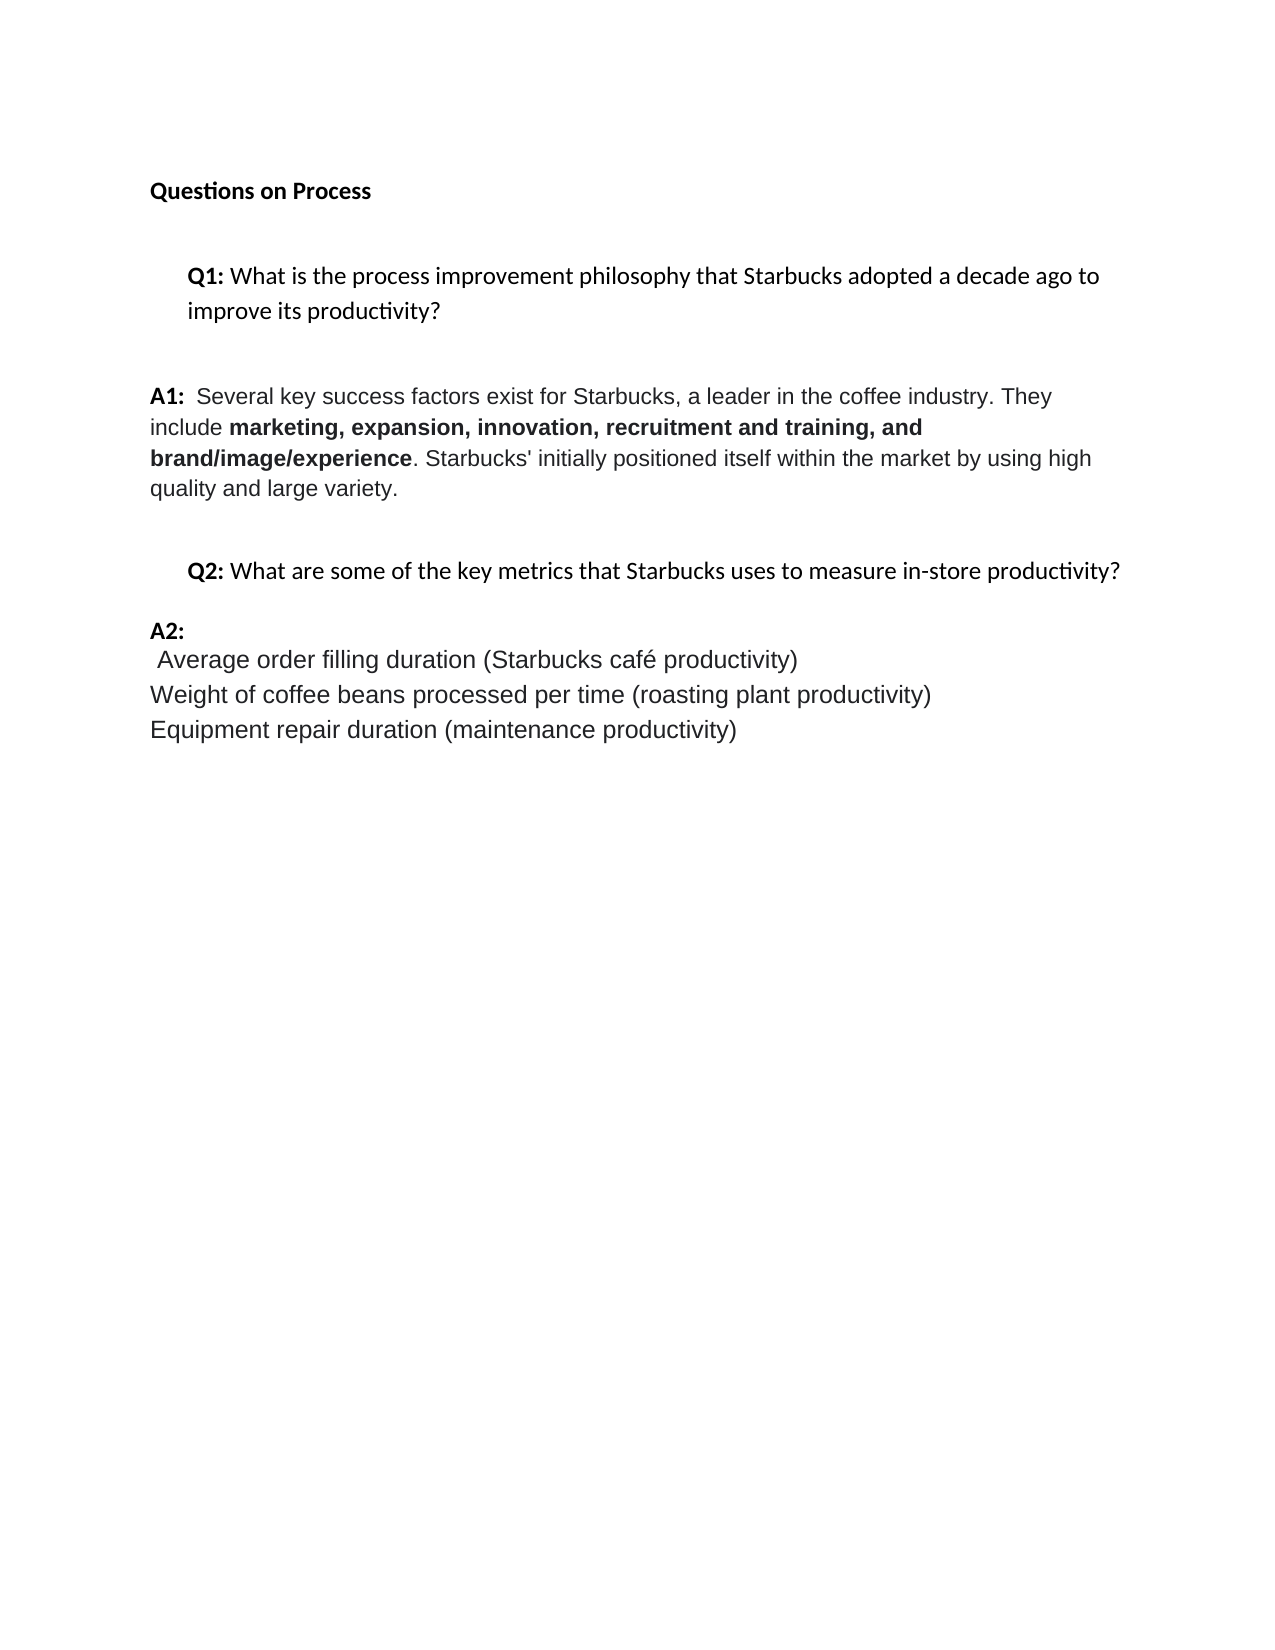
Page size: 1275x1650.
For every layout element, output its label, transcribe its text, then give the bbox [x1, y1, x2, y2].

text Weight of coffee beans processed per time (roasting plant productivity) [150, 681, 1125, 709]
text A2: [150, 615, 1125, 646]
text Questions on Process [150, 175, 1125, 206]
text A1: Several key success factors exist for Starbucks, a leader in the coffee industry. They include marketing, expansion, innovation, recruitment and training, and brand/image/experience. Starbucks' initially positioned itself within the market by using high quality and large variety. [150, 380, 1125, 501]
text Q2: What are some of the key metrics that Starbucks uses to measure in-store productivity? [187, 555, 1125, 586]
text Equipment repair duration (maintenance productivity) [150, 716, 1125, 744]
text Average order filling duration (Starbucks café productivity) [150, 646, 1125, 674]
text Q1: What is the process improvement philosophy that Starbucks adopted a decade ago to improve its productivity? [187, 260, 1125, 326]
